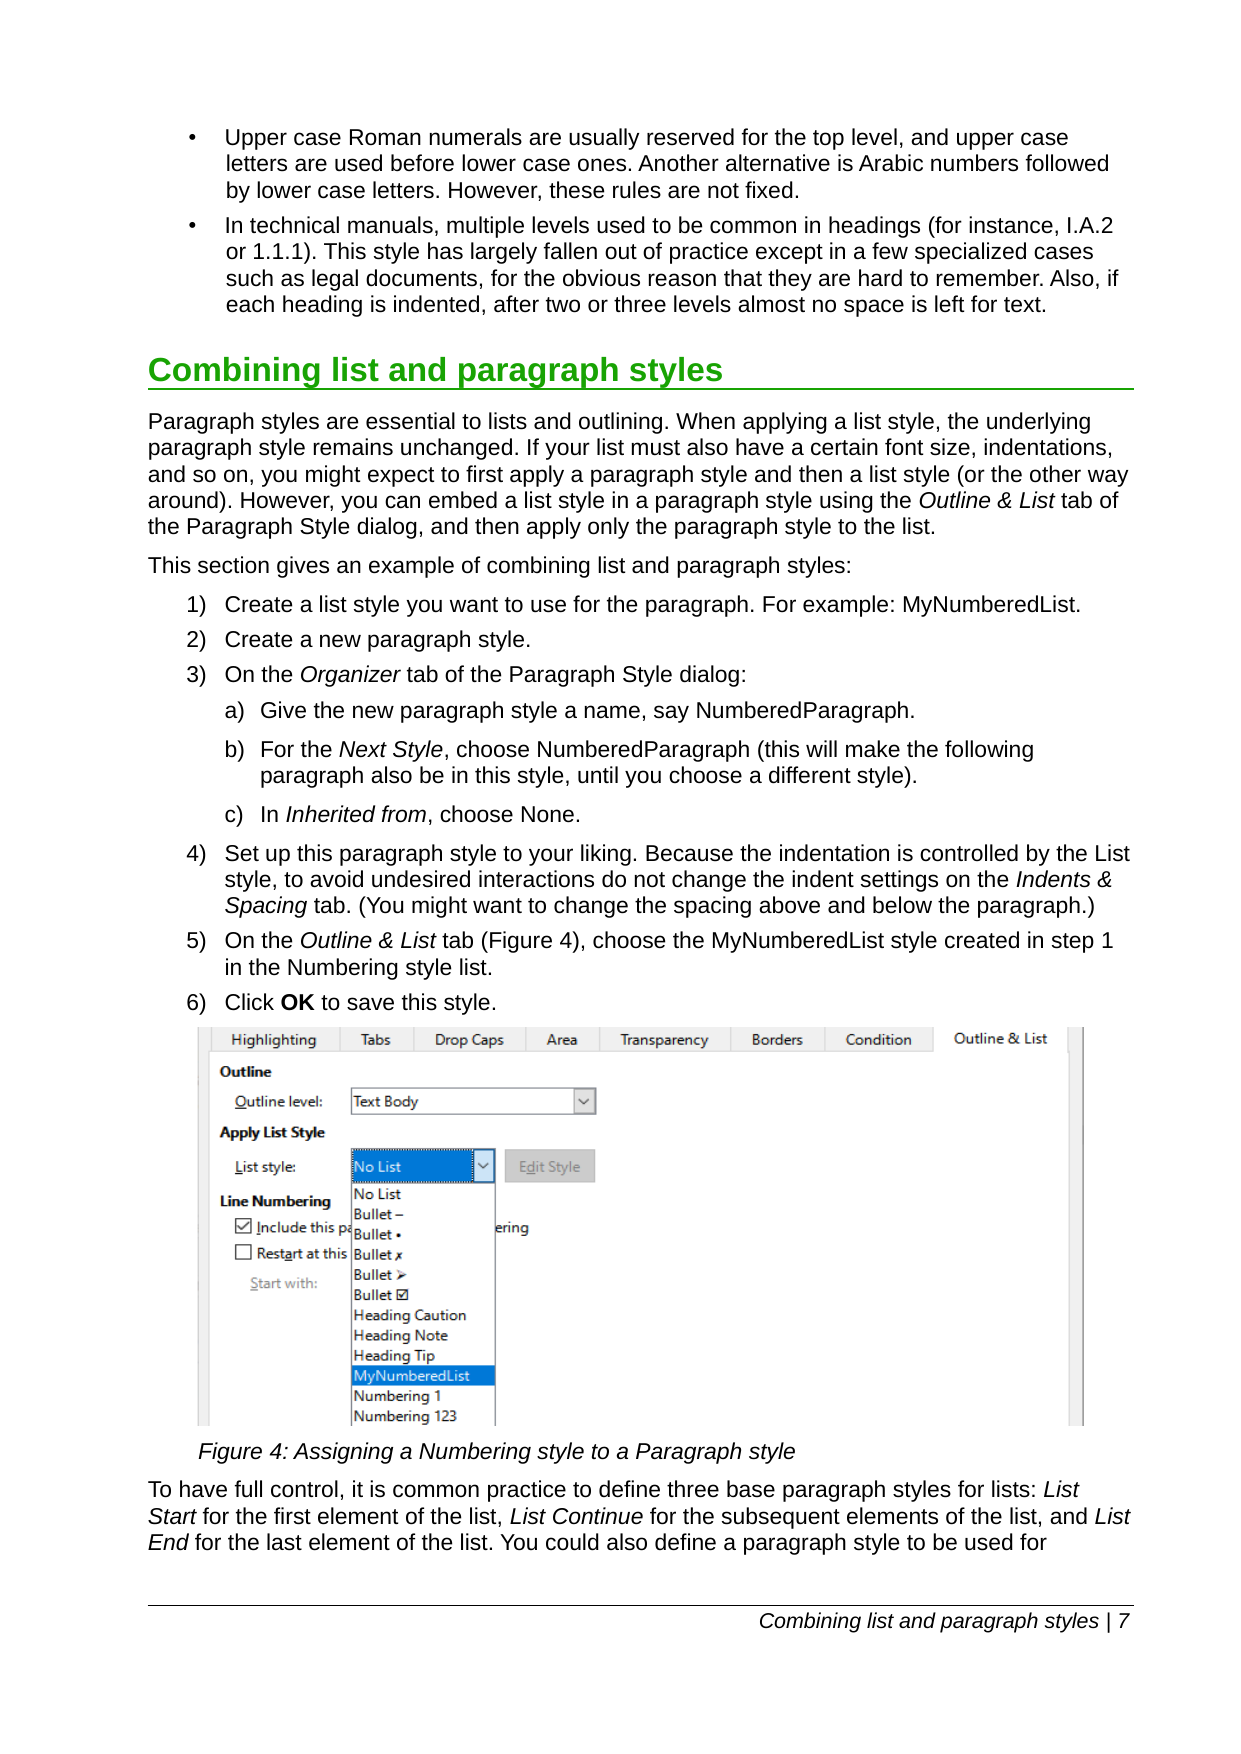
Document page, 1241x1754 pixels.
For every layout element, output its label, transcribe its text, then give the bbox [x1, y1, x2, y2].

list On the Organizer tab of the Paragraph Style dialog: [207, 661, 1134, 688]
list In technical manuals, multiple levels used to be common in headings (for instance, I.A.2 or 1.1.1). This style has largely fallen out of practice except in a few specialized cases such as legal documents, for the obvious reason that they are hard to remember. Also, if each heading is indented, after two or three levels almost no space is left for text. [185, 209, 1134, 320]
list Create a new paragraph style. [207, 626, 1134, 653]
list Click OK to save this style. [207, 989, 1134, 1015]
list This section gives an example of combining list and paragraph styles: [148, 552, 1134, 578]
list For the Next Style, choose NumberedParagraph (this will make the following paragraph also be in this style, until you choose a different style). [224, 736, 1134, 788]
list In Inherited from, choose None. [224, 801, 1134, 827]
list Set up this paragraph style to your liking. Because the indentation is controlled by the List style, to avoid undesired interactions do not change the indent settings on the Indents & Spacing tab. (You might want to change the spacing above and below the paragraph.) [207, 839, 1134, 919]
picture [197, 1027, 1084, 1426]
list Give the new paragraph style a name, say NumberedParagraph. [224, 697, 1134, 723]
text Figure 4: Assigning a Numbering style to a Paragraph style [198, 1438, 1084, 1464]
list Upper case Roman numerals are usually reserved for the top level, and upper case letters are used before lower case ones. Another alternative is Arabic numbers followed by lower case letters. However, these rules are not fixed. [185, 121, 1134, 203]
text To have full control, it is common practice to define three base paragraph styles for lists: List Start for the first element of the list, List Continue for the subsequent elements of the list, and List End for the last element of the list. You could also define a paragraph style to be used for [148, 1476, 1134, 1555]
list Create a list style you want to use for the paragraph. For example: MyNumberedList. [207, 591, 1134, 617]
text Paragraph styles are essential to lists and outlining. When applying a list style, the underlying paragraph style remains unchanged. If your list must also have a certain font size, indentations, and so on, you might expect to first apply a paragraph style and then a list style (or the other way around). However, you can embed a list style in a paragraph style using the Outline & List tab of the Paragraph Style dialog, and then apply only the paragraph style to the list. [148, 408, 1134, 540]
list On the Outline & List tab (Figure 4), choose the MyNumberedList style created in step 1 in the Numbering style list. [207, 927, 1134, 980]
subtitle Combining list and paragraph styles [148, 350, 1134, 388]
